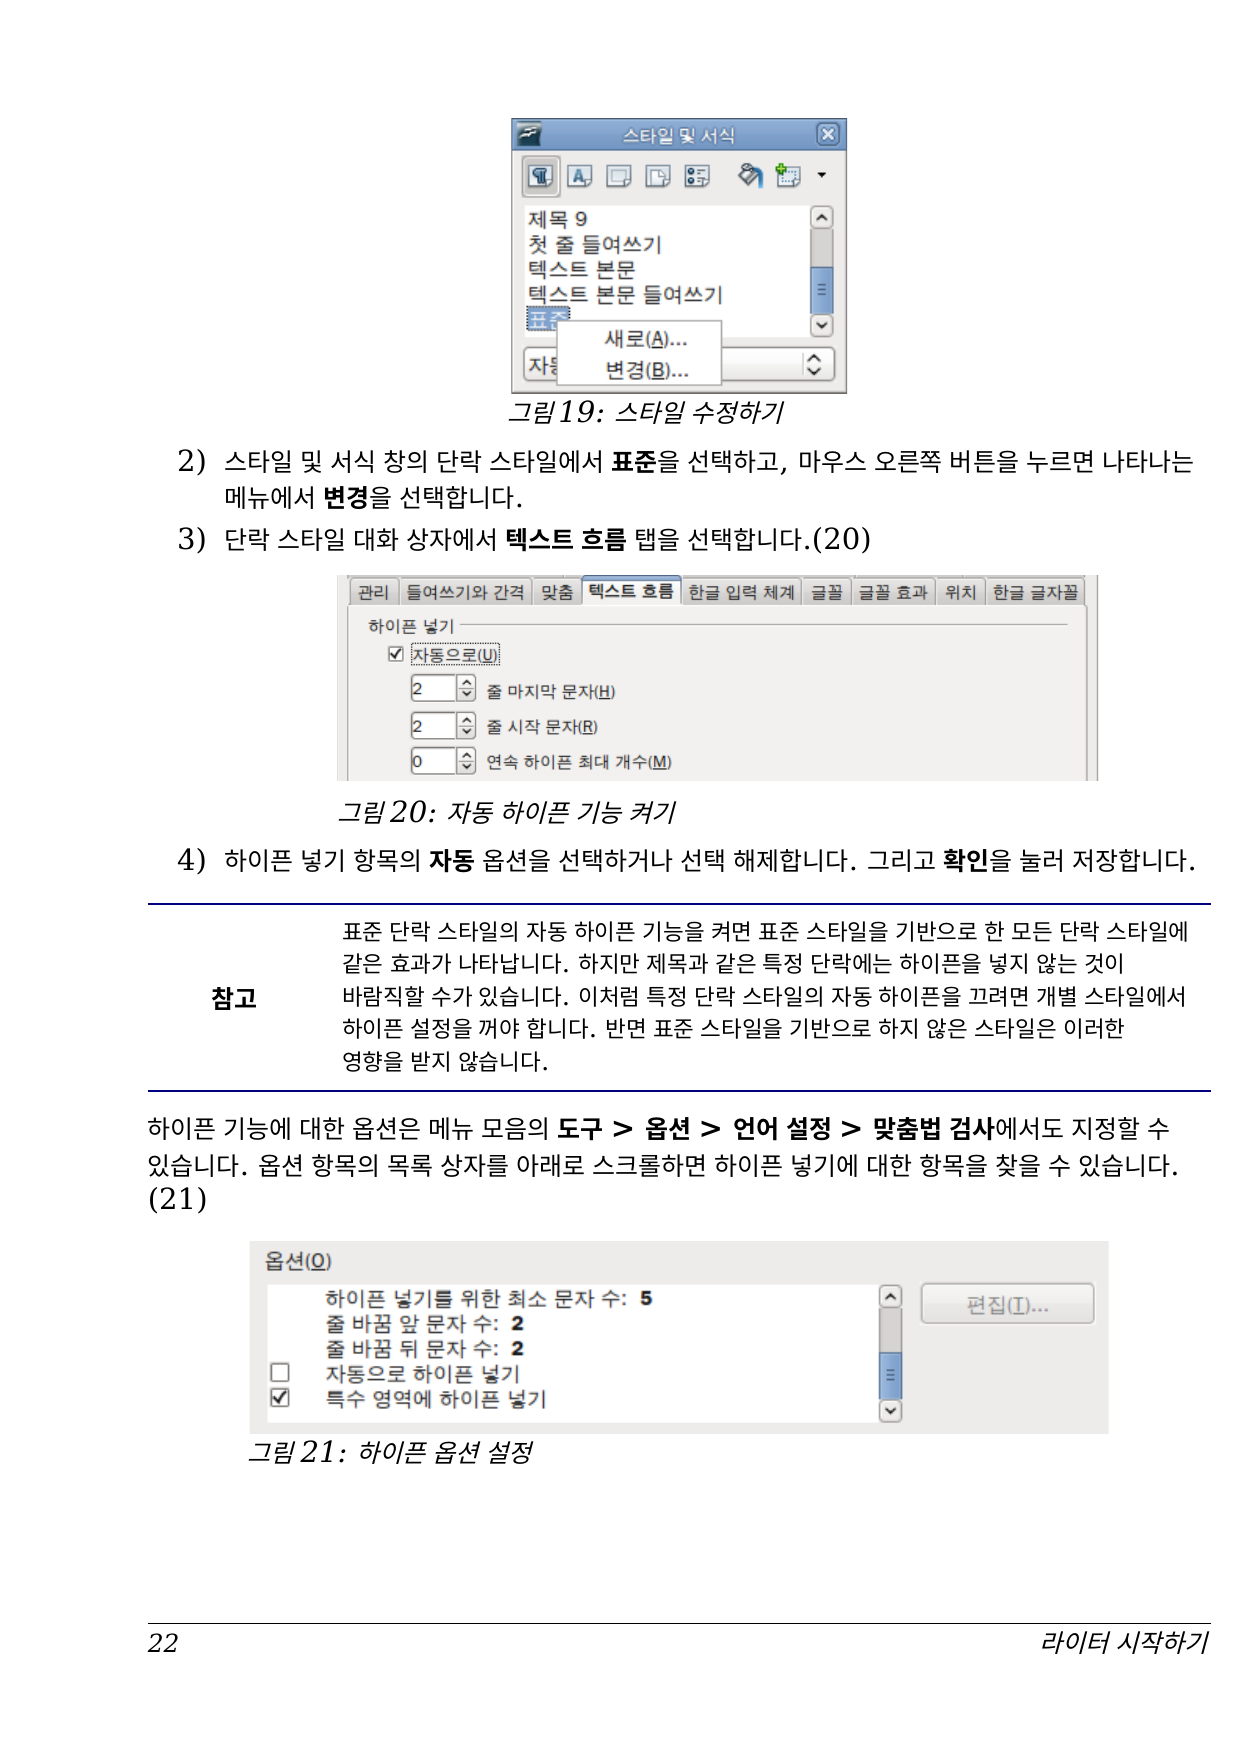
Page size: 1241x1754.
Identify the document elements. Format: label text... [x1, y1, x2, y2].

text 하이픈 기능에 대한 옵션은 메뉴 모음의 도구 > 옵션 > 언어 설정 > 맞춤법 검사에서도 지정할 수 있습니다. 옵션 항목의 목록 상자를 아래로 스크롤하면 하이픈 넣기에 대한 항목을 찾을 수 있습니다.(그림 21) [148, 1110, 1211, 1216]
list 그림 20: 자동 하이픈 기능 켜기 [337, 793, 1098, 829]
list 스타일 및 서식 창의 단락 스타일에서 표준을 선택하고, 마우스 오른쪽 버튼을 누르면 나타나는 메뉴에서 변경을 선택합니다. [207, 442, 1211, 514]
table_header 참고 [148, 905, 321, 1090]
picture [511, 118, 848, 394]
table_header 표준 단락 스타일의 자동 하이픈 기능을 켜면 표준 스타일을 기반으로 한 모든 단락 스타일에 같은 효과가 나타납니다. 하지만 제목과 같은 특정 단락에는 하이픈을 넣지 않는 것이 바람직할 수가 있습니다. 이처럼 특정 단락 스타일의 자동 하이픈을 끄려면 개별 스타일에서 하이픈 설정을 꺼야 합니다. 반면 표준 스타일을 기반으로 하지 않은 스타일은 이러한 영향을 받지 않습니다. [321, 905, 1211, 1090]
picture [337, 575, 1099, 781]
text 그림19: 스타일 수정하기 [507, 118, 851, 429]
list 단락 스타일 대화 상자에서 텍스트 흐름 탭을 선택합니다.(그림 20) [207, 521, 1211, 557]
picture [249, 1241, 1109, 1434]
list 하이픈 넣기 항목의 자동 옵션을 선택하거나 선택 해제합니다. 그리고 확인을 눌러 저장합니다. [207, 842, 1211, 878]
text 그림 21: 하이픈 옵션 설정 [247, 1241, 1111, 1469]
